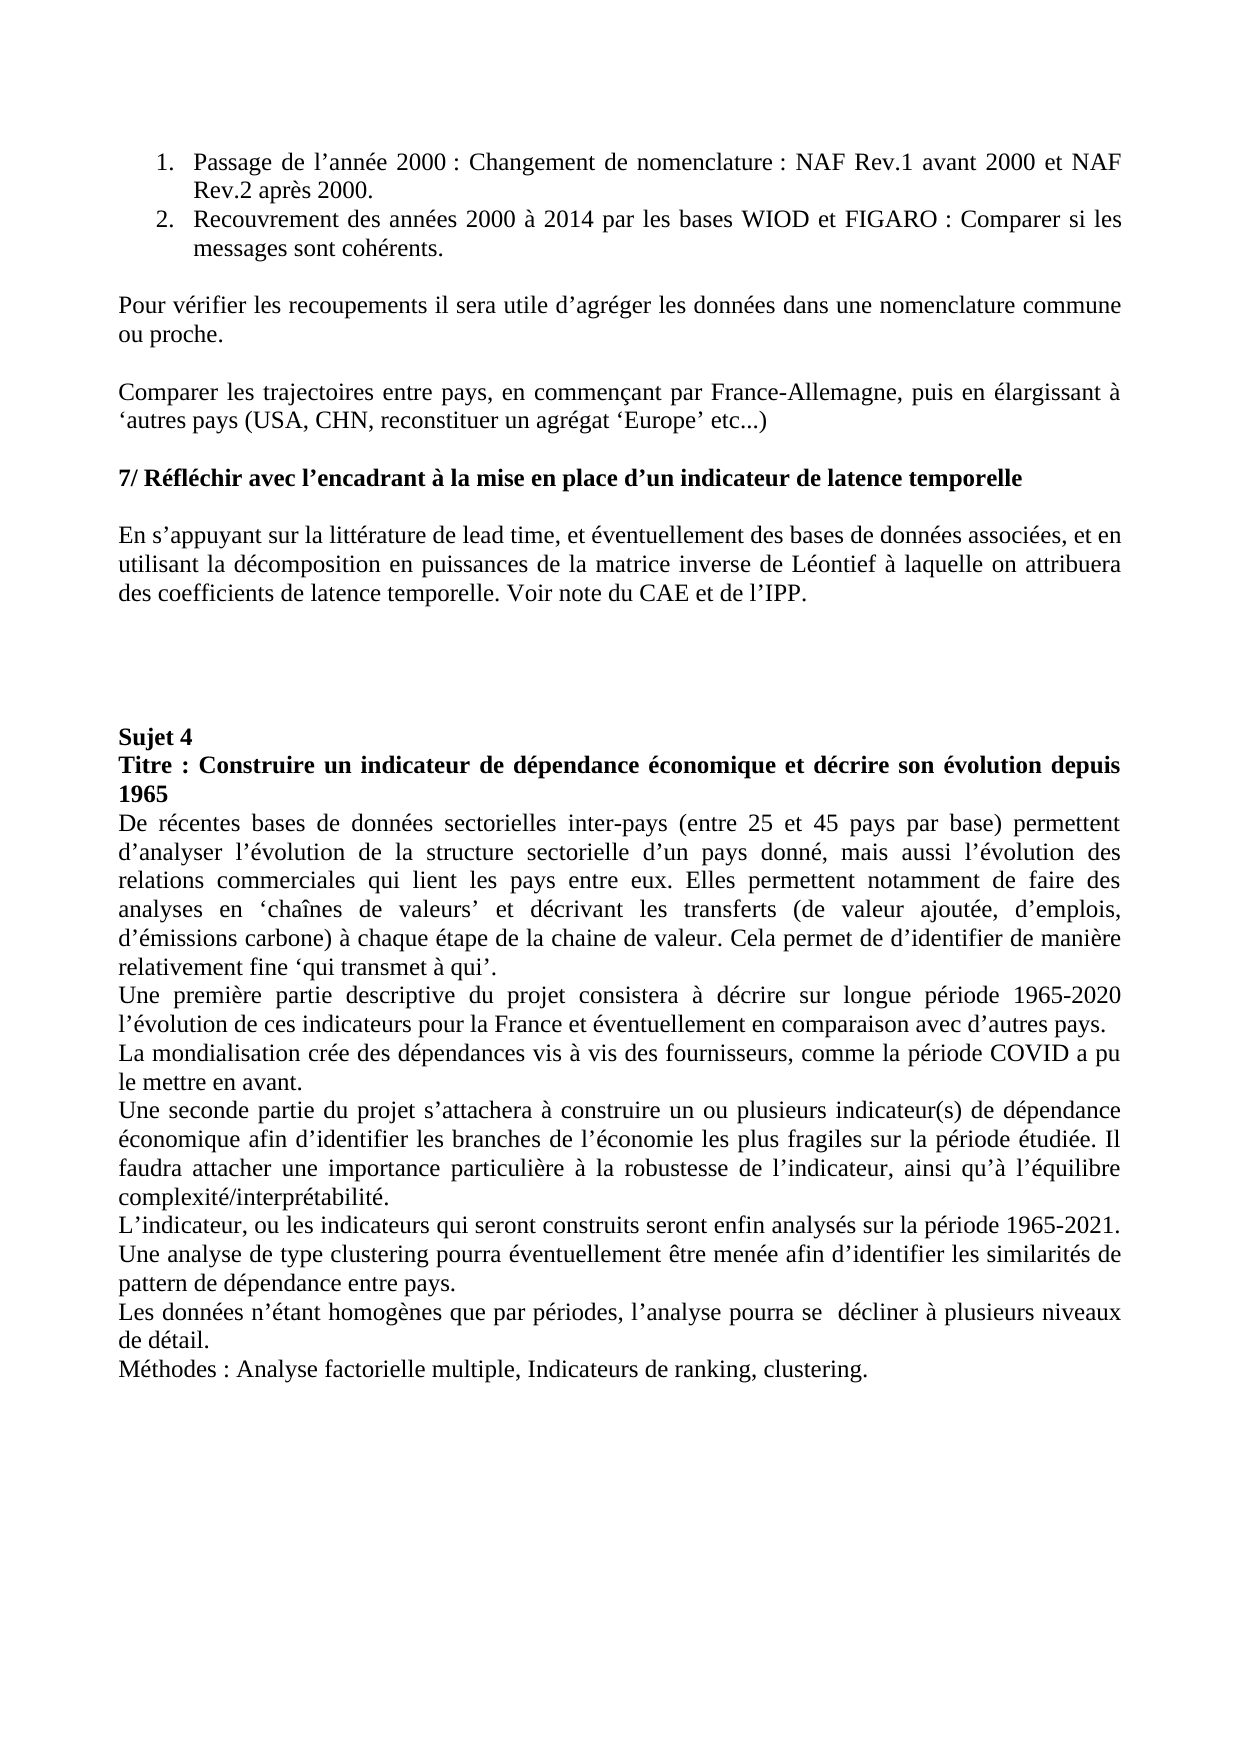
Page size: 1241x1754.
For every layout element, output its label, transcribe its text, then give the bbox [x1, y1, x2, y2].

text Sujet 4 [118, 722, 1122, 751]
text L’indicateur, ou les indicateurs qui seront construits seront enfin analysés sur la période 1965-2021. Une analyse de type clustering pourra éventuellement être menée afin d’identifier les similarités de pattern de dépendance entre pays. [118, 1211, 1122, 1297]
text La mondialisation crée des dépendances vis à vis des fournisseurs, comme la période COVID a pu le mettre en avant. [118, 1038, 1122, 1096]
text Comparer les trajectoires entre pays, en commençant par France-Allemagne, puis en élargissant à ‘autres pays (USA, CHN, reconstituer un agrégat ‘Europe’ etc...) [118, 377, 1122, 434]
text Méthodes : Analyse factorielle multiple, Indicateurs de ranking, clustering. [118, 1354, 1122, 1383]
list Passage de l’année 2000 : Changement de nomenclature : NAF Rev.1 avant 2000 et NAF Rev.2 après 2000. [156, 147, 1122, 204]
text De récentes bases de données sectorielles inter-pays (entre 25 et 45 pays par base) permettent d’analyser l’évolution de la structure sectorielle d’un pays donné, mais aussi l’évolution des relations commerciales qui lient les pays entre eux. Elles permettent notamment de faire des analyses en ‘chaînes de valeurs’ et décrivant les transferts (de valeur ajoutée, d’emplois, d’émissions carbone) à chaque étape de la chaine de valeur. Cela permet de d’identifier de manière relativement fine ‘qui transmet à qui’. [118, 808, 1122, 981]
text 7/ Réfléchir avec l’encadrant à la mise en place d’un indicateur de latence temporelle [118, 463, 1122, 492]
text Une première partie descriptive du projet consistera à décrire sur longue période 1965-2020 l’évolution de ces indicateurs pour la France et éventuellement en comparaison avec d’autres pays. [118, 981, 1122, 1038]
text Titre : Construire un indicateur de dépendance économique et décrire son évolution depuis 1965 [118, 751, 1122, 808]
text Pour vérifier les recoupements il sera utile d’agréger les données dans une nomenclature commune ou proche. [118, 291, 1122, 348]
text Les données n’étant homogènes que par périodes, l’analyse pourra se décliner à plusieurs niveaux de détail. [118, 1297, 1122, 1354]
list Recouvrement des années 2000 à 2014 par les bases WIOD et FIGARO : Comparer si les messages sont cohérents. [156, 204, 1122, 262]
text En s’appuyant sur la littérature de lead time, et éventuellement des bases de données associées, et en utilisant la décomposition en puissances de la matrice inverse de Léontief à laquelle on attribuera des coefficients de latence temporelle. Voir note du CAE et de l’IPP. [118, 521, 1122, 607]
text Une seconde partie du projet s’attachera à construire un ou plusieurs indicateur(s) de dépendance économique afin d’identifier les branches de l’économie les plus fragiles sur la période étudiée. Il faudra attacher une importance particulière à la robustesse de l’indicateur, ainsi qu’à l’équilibre complexité/interprétabilité. [118, 1096, 1122, 1211]
